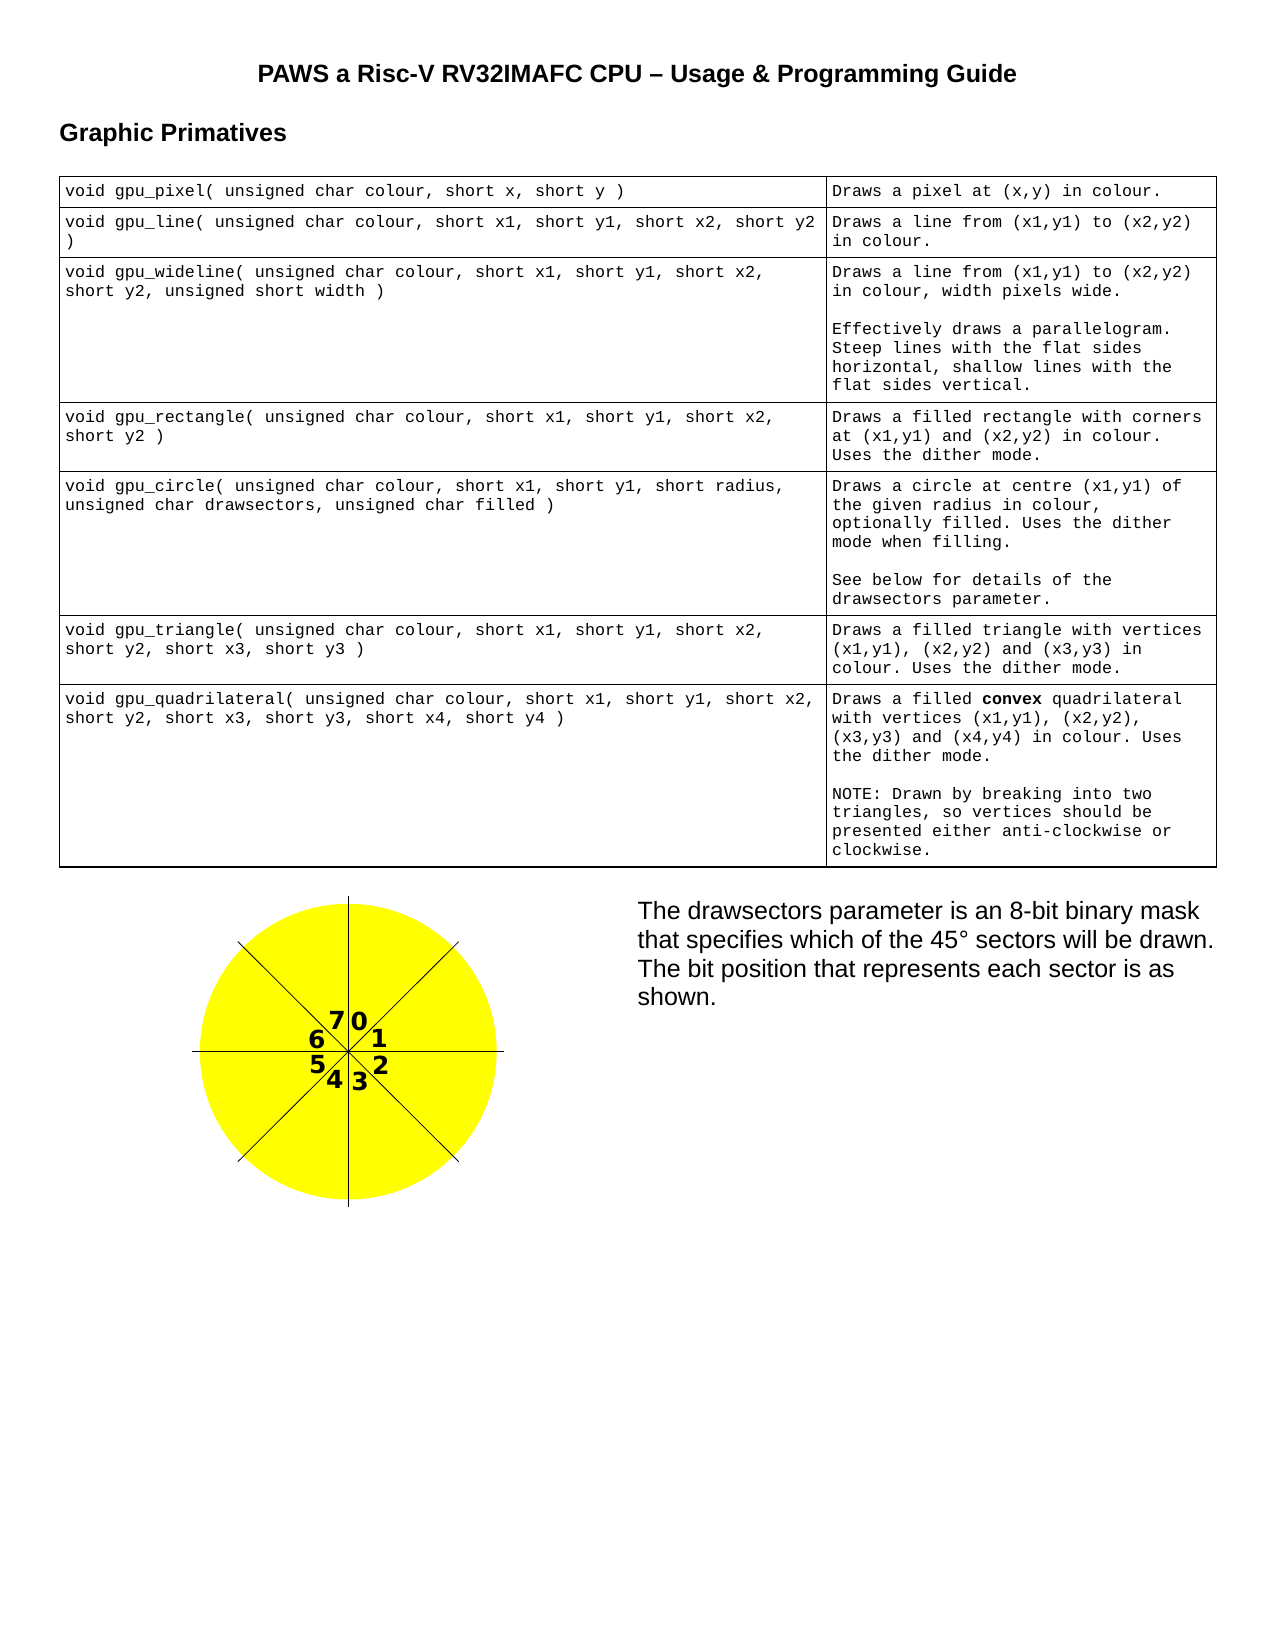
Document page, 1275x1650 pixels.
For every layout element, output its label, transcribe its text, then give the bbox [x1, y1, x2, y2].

table_cell void gpu_quadrilateral( unsigned char colour, short x1, short y1, short x2, short y2, short x3, short y3, short x4, short y4 ) [60, 685, 826, 866]
table_cell void gpu_circle( unsigned char colour, short x1, short y1, short radius, unsigned char drawsectors, unsigned char filled ) [60, 472, 826, 615]
table_header [59, 896, 192, 1207]
table_cell void gpu_line( unsigned char colour, short x1, short y1, short x2, short y2 ) [60, 208, 826, 257]
table_cell Draws a filled triangle with vertices (x1,y1), (x2,y2) and (x3,y3) in colour. Uses the dither mode. [827, 616, 1216, 684]
table_cell Draws a line from (x1,y1) to (x2,y2) in colour. [827, 208, 1216, 257]
table_cell Draws a filled convex quadrilateral with vertices (x1,y1), (x2,y2), (x3,y3) and (x4,y4) in colour. Uses the dither mode. NOTE: Drawn by breaking into two triangles, so vertices should be presented either anti-clockwise or clockwise. [827, 685, 1216, 866]
table_cell Draws a circle at centre (x1,y1) of the given radius in colour, optionally filled. Uses the dither mode when filling. See below for details of the drawsectors parameter. [827, 472, 1216, 615]
table_header The drawsectors parameter is an 8-bit binary mask that specifies which of the 45° sectors will be drawn. The bit position that represents each sector is as shown. [638, 896, 1216, 1207]
table_header [504, 896, 637, 1207]
table_header void gpu_pixel( unsigned char colour, short x, short y ) [60, 177, 826, 207]
table_cell void gpu_rectangle( unsigned char colour, short x1, short y1, short x2, short y2 ) [60, 403, 826, 471]
table_cell void gpu_triangle( unsigned char colour, short x1, short y1, short x2, short y2, short x3, short y3 ) [60, 616, 826, 684]
text Graphic Primatives [59, 118, 1216, 147]
table_header Draws a pixel at (x,y) in colour. [827, 177, 1216, 207]
table_cell Draws a filled rectangle with corners at (x1,y1) and (x2,y2) in colour. Uses the dither mode. [827, 403, 1216, 471]
table_cell void gpu_wideline( unsigned char colour, short x1, short y1, short x2, short y2, unsigned short width ) [60, 258, 826, 402]
table_cell Draws a line from (x1,y1) to (x2,y2) in colour, width pixels wide. Effectively draws a parallelogram. Steep lines with the flat sides horizontal, shallow lines with the flat sides vertical. [827, 258, 1216, 402]
